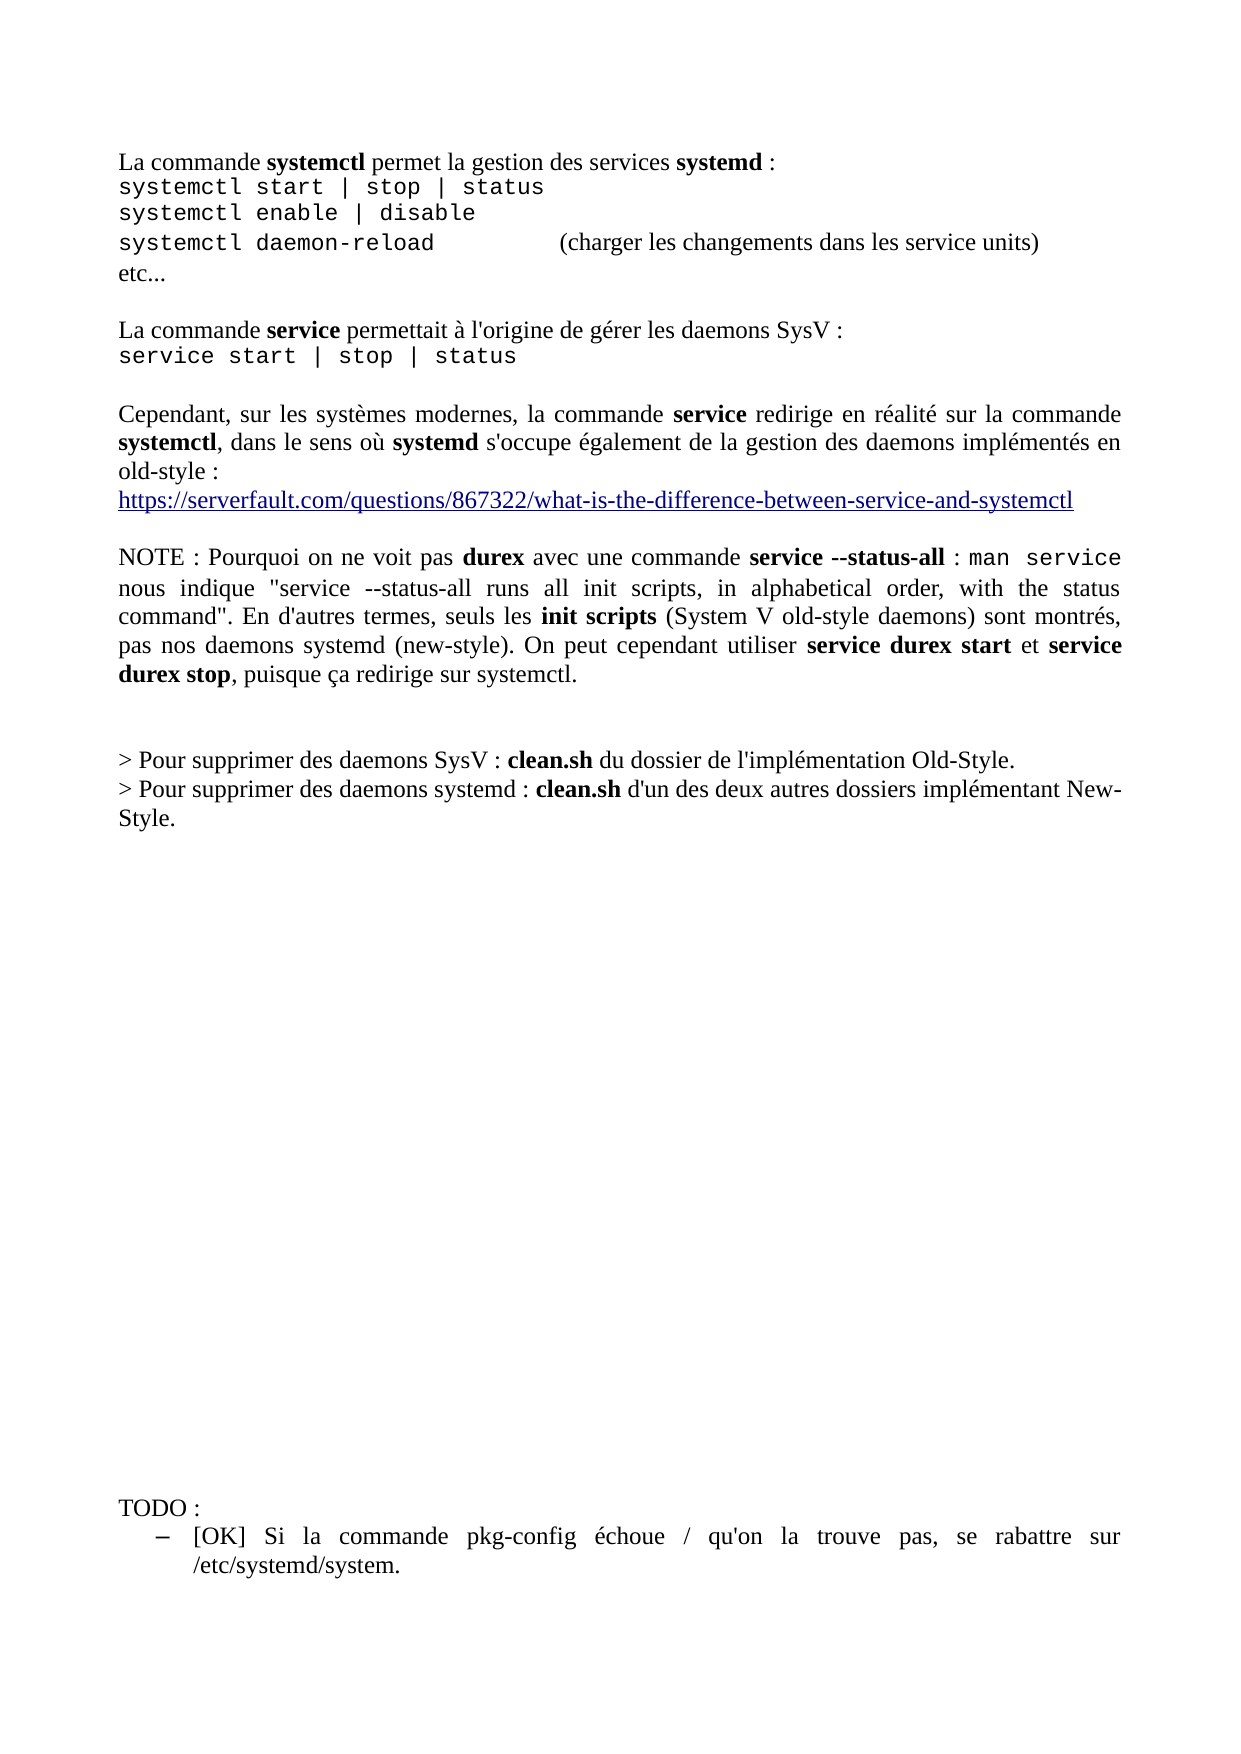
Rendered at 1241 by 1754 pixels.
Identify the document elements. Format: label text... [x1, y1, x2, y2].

text TODO : [118, 1493, 1122, 1521]
text systemctl start | stop | status [118, 176, 1122, 202]
text https://serverfault.com/questions/867322/what-is-the-difference-between-service-and-systemctl [118, 485, 1122, 514]
text La commande service permettait à l'origine de gérer les daemons SysV : [118, 315, 1122, 344]
text Cependant, sur les systèmes modernes, la commande service redirige en réalité sur la commande systemctl, dans le sens où systemd s'occupe également de la gestion des daemons implémentés en old-style : [118, 399, 1122, 485]
list [OK] Si la commande pkg-config échoue / qu'on la trouve pas, se rabattre sur /etc/systemd/system. [156, 1521, 1122, 1579]
text systemctl enable | disable [118, 202, 1122, 227]
text > Pour supprimer des daemons SysV : clean.sh du dossier de l'implémentation Old-Style. [118, 745, 1122, 774]
text > Pour supprimer des daemons systemd : clean.sh d'un des deux autres dossiers implémentant New-Style. [118, 774, 1122, 831]
text La commande systemctl permet la gestion des services systemd : [118, 147, 1122, 176]
text etc... [118, 258, 1122, 286]
text NOTE : Pourquoi on ne voit pas durex avec une commande service --status-all : man service nous indique "service --status-all runs all init scripts, in alphabetical order, with the status command". En d'autres termes, seuls les init scripts (System V old-style daemons) sont montrés, pas nos daemons systemd (new-style). On peut cependant utiliser service durex start et service durex stop, puisque ça redirige sur systemctl. [118, 542, 1122, 688]
text systemctl daemon-reload (charger les changements dans les service units) [118, 227, 1122, 258]
text service start | stop | status [118, 344, 1122, 370]
